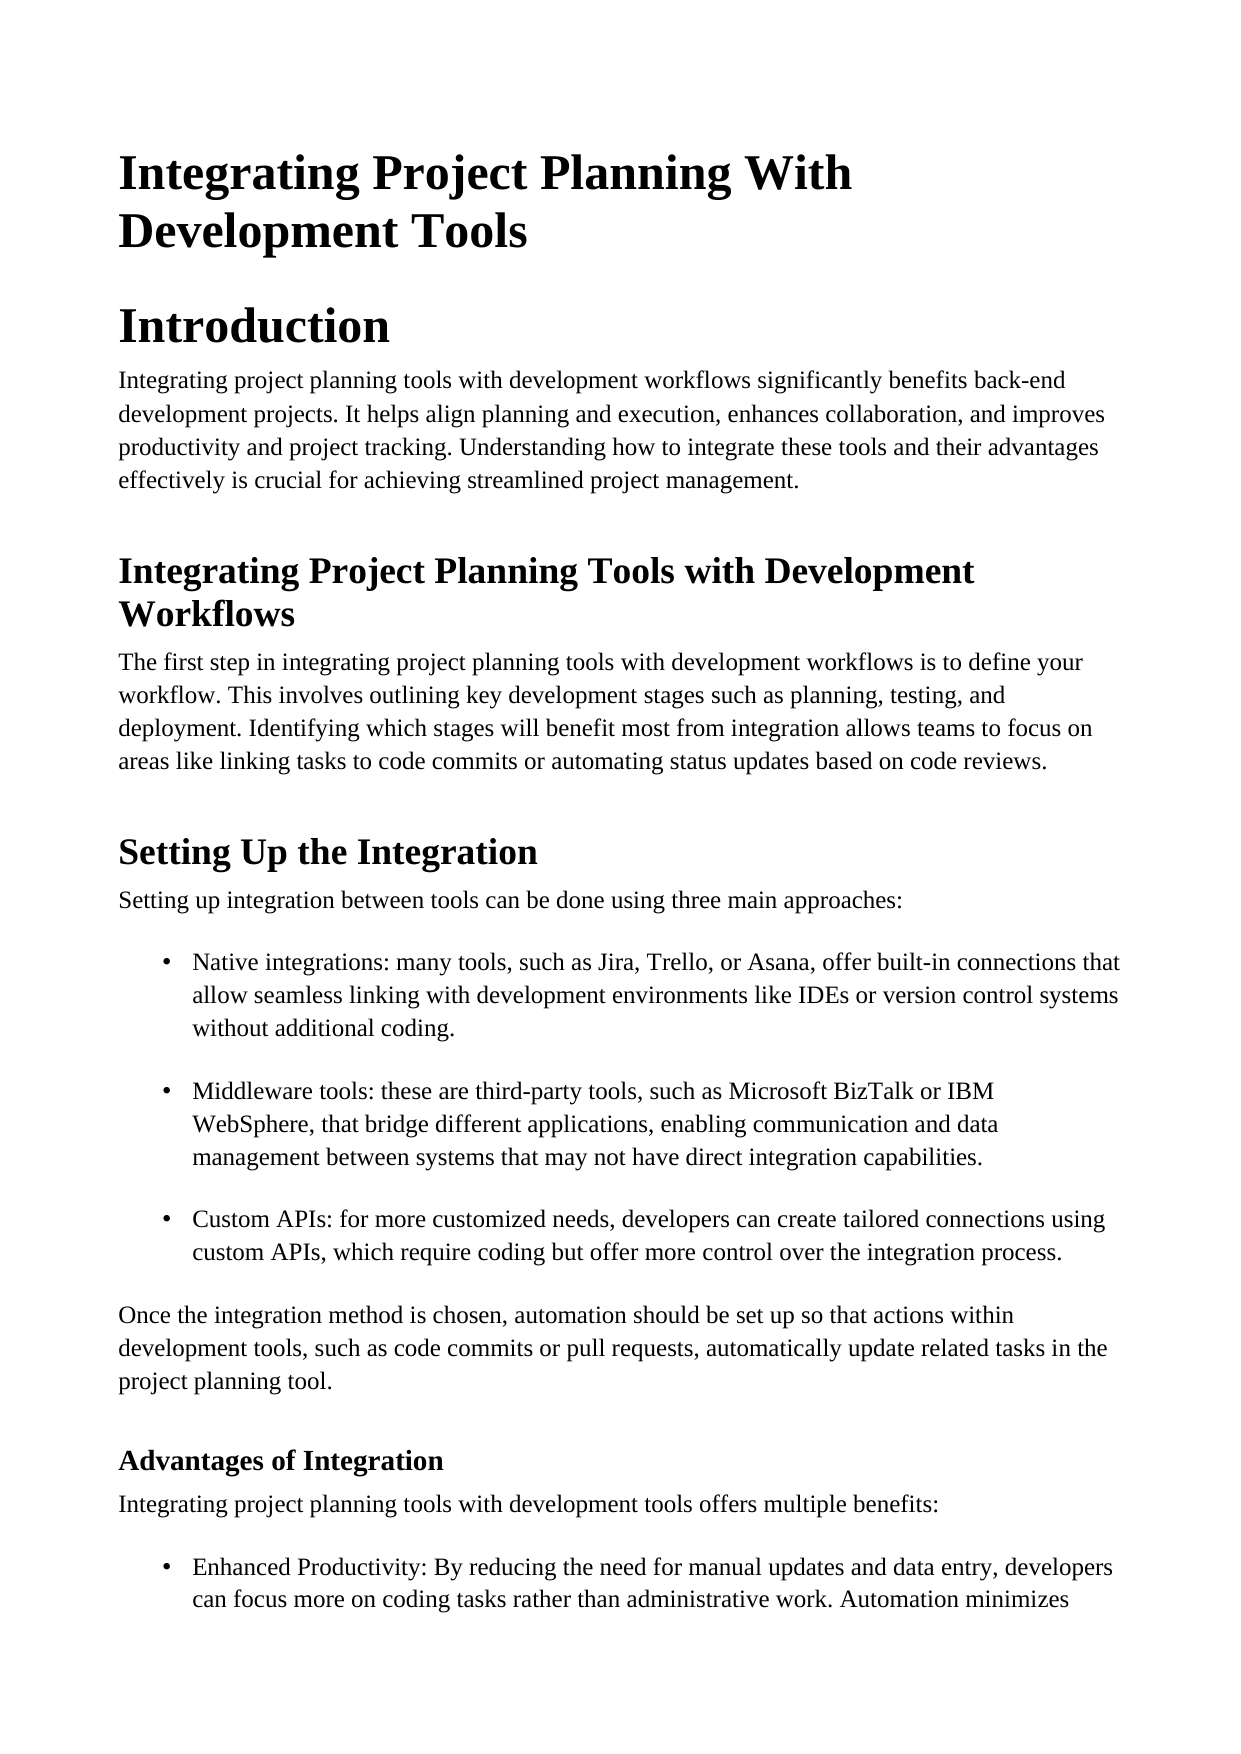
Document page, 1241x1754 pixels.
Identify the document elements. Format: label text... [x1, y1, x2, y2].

subtitle Advantages of Integration [118, 1443, 1122, 1477]
subtitle Introduction [118, 296, 1122, 353]
text Setting up integration between tools can be done using three main approaches: [118, 885, 1122, 913]
text Once the integration method is chosen, automation should be set up so that actions within development tools, such as code commits or pull requests, automatically update related tasks in the project planning tool. [118, 1300, 1122, 1395]
list Native integrations: many tools, such as Jira, Trello, or Asana, offer built-in connections that allow seamless linking with development environments like IDEs or version control systems without additional coding. [162, 947, 1122, 1042]
subtitle Setting Up the Integration [118, 829, 1122, 872]
list Custom APIs: for more customized needs, developers can create tailored connections using custom APIs, which require coding but offer more control over the integration process. [162, 1204, 1122, 1266]
text Integrating project planning tools with development tools offers multiple benefits: [118, 1489, 1122, 1518]
subtitle Integrating Project Planning Tools with Development Workflows [118, 548, 1122, 634]
text Integrating project planning tools with development workflows significantly benefits back-end development projects. It helps align planning and execution, enhances collaboration, and improves productivity and project tracking. Understanding how to integrate these tools and their advantages effectively is crucial for achieving streamlined project management. [118, 366, 1122, 493]
text The first step in integrating project planning tools with development workflows is to define your workflow. This involves outlining key development stages such as planning, testing, and deployment. Identifying which stages will benefit most from integration allows teams to focus on areas like linking tasks to code commits or automating status updates based on code reviews. [118, 647, 1122, 774]
list Enhanced Productivity: By reducing the need for manual updates and data entry, developers can focus more on coding tasks rather than administrative work. Automation minimizes [162, 1552, 1122, 1613]
list Middleware tools: these are third-party tools, such as Microsoft BizTalk or IBM WebSphere, that bridge different applications, enabling communication and data management between systems that may not have direct integration capabilities. [162, 1076, 1122, 1171]
subtitle Integrating Project Planning With Development Tools [118, 143, 1122, 258]
